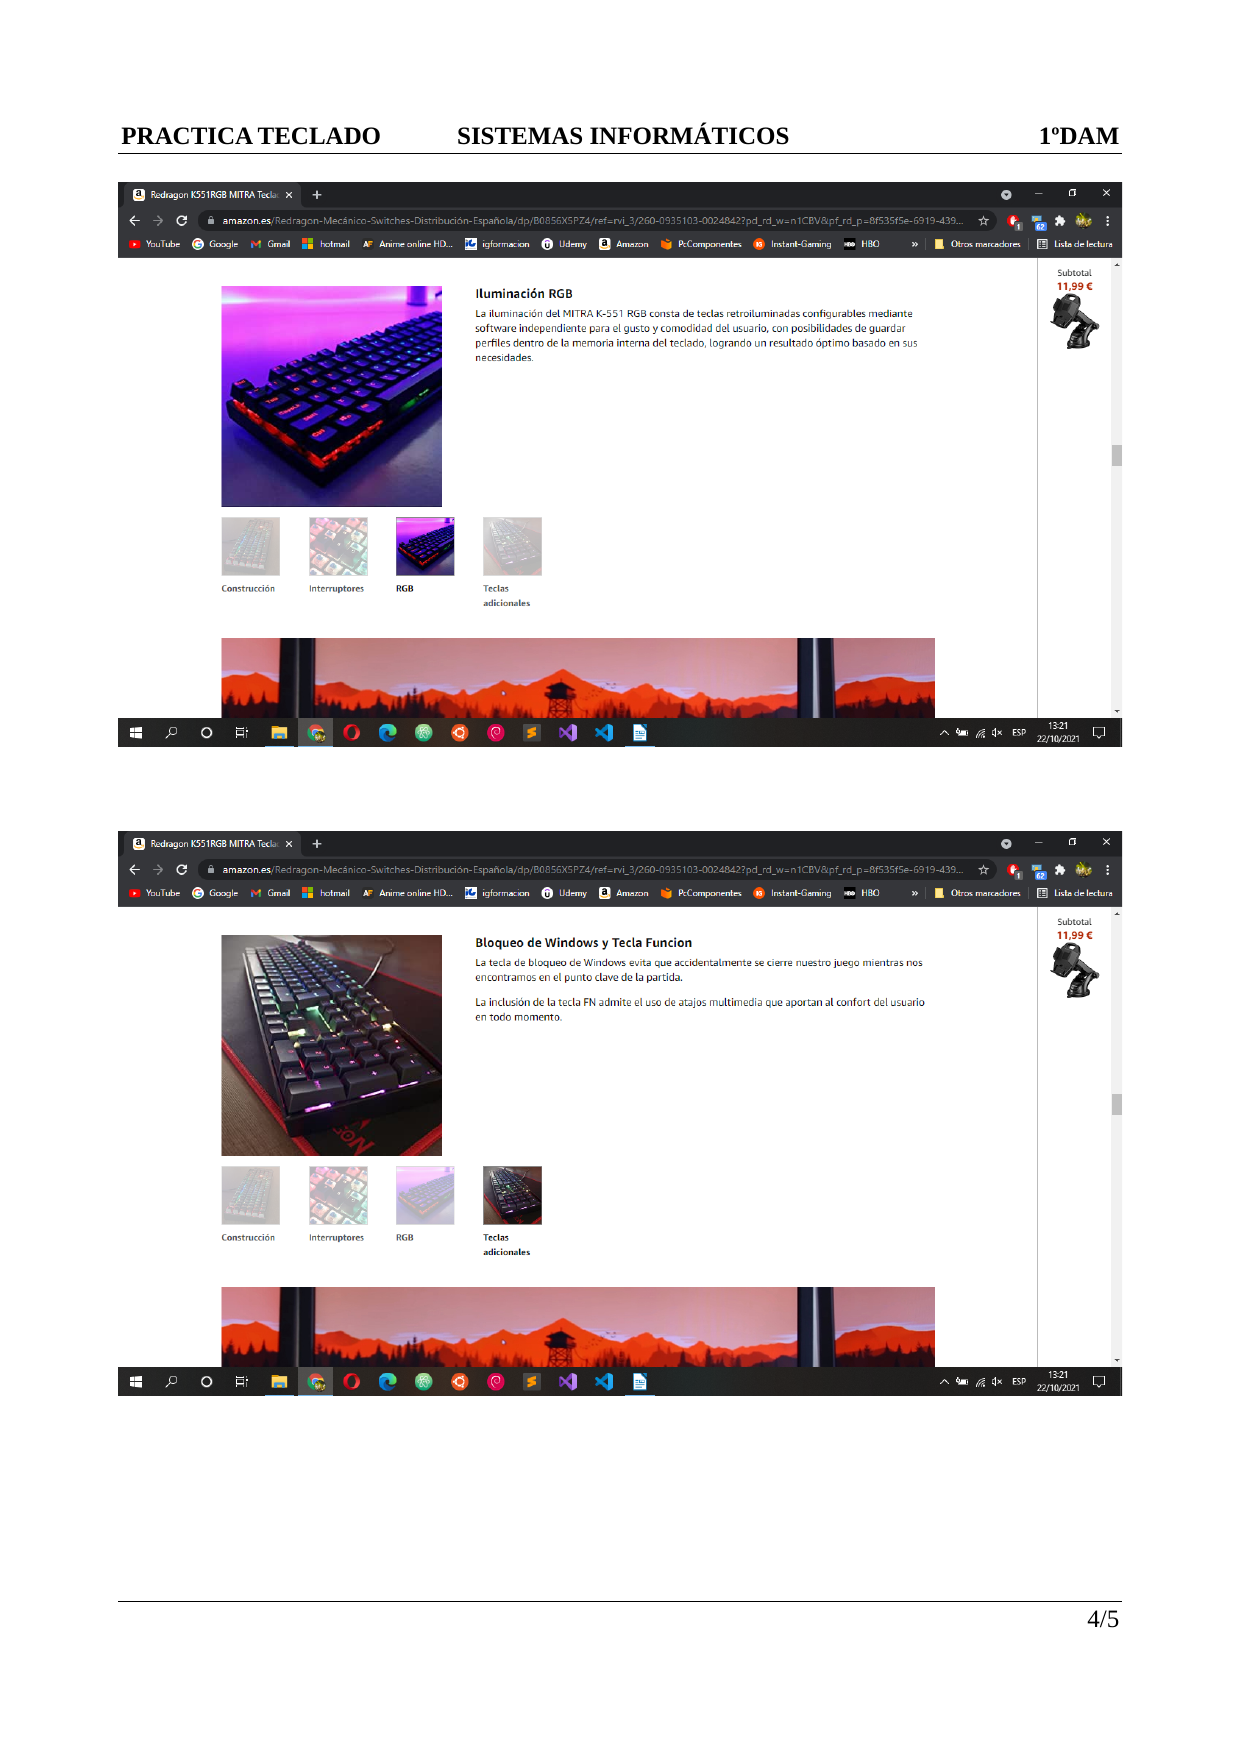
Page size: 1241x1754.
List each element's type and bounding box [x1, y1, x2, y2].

picture [118, 182, 1123, 747]
picture [118, 831, 1123, 1396]
